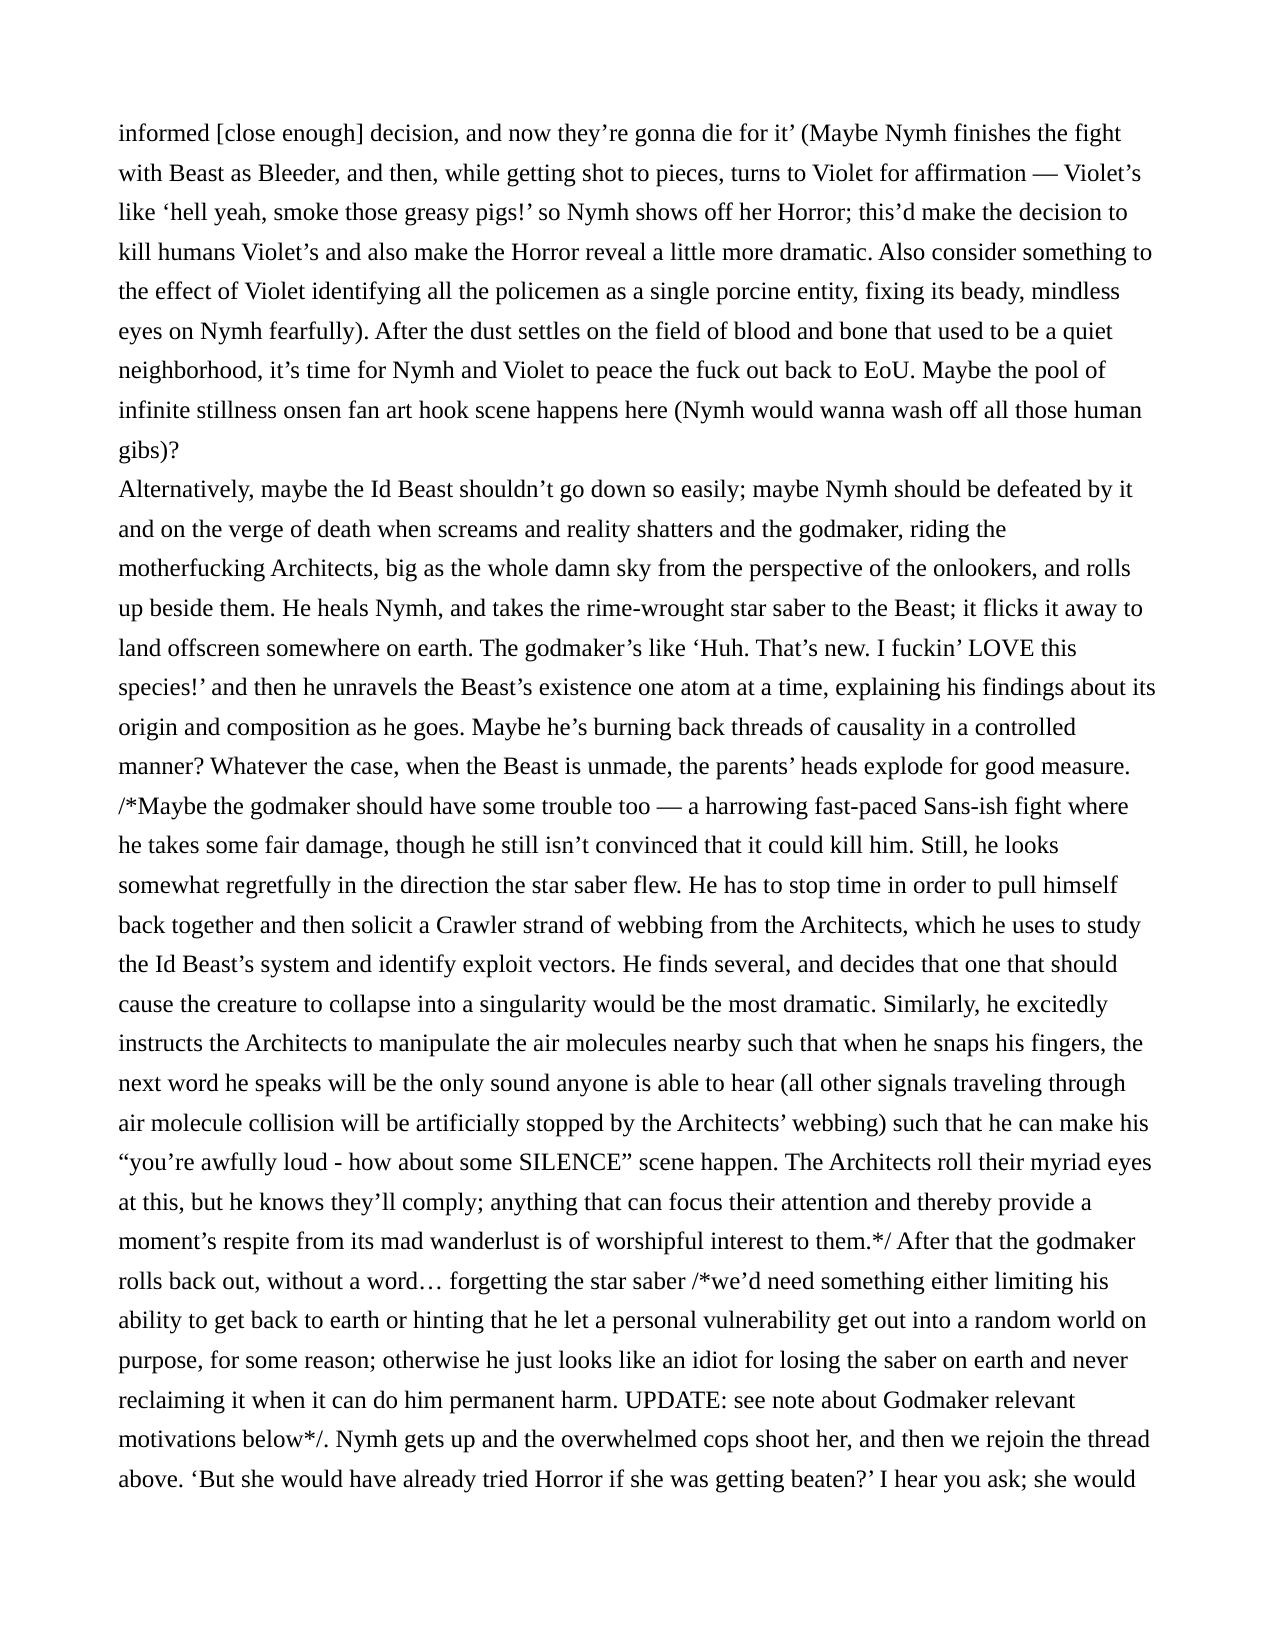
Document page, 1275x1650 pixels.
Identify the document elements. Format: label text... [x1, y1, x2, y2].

text Alternatively, maybe the Id Beast shouldn’t go down so easily; maybe Nymh should be defeated by it and on the verge of death when screams and reality shatters and the godmaker, riding the motherfucking Architects, big as the whole damn sky from the perspective of the onlookers, and rolls up beside them. He heals Nymh, and takes the rime-wrought star saber to the Beast; it flicks it away to land offscreen somewhere on earth. The godmaker’s like ‘Huh. That’s new. I fuckin’ LOVE this species!’ and then he unravels the Beast’s existence one atom at a time, explaining his findings about its origin and composition as he goes. Maybe he’s burning back threads of causality in a controlled manner? Whatever the case, when the Beast is unmade, the parents’ heads explode for good measure. /*Maybe the godmaker should have some trouble too — a harrowing fast-paced Sans-ish fight where he takes some fair damage, though he still isn’t convinced that it could kill him. Still, he looks somewhat regretfully in the direction the star saber flew. He has to stop time in order to pull himself back together and then solicit a Crawler strand of webbing from the Architects, which he uses to study the Id Beast’s system and identify exploit vectors. He finds several, and decides that one that should cause the creature to collapse into a singularity would be the most dramatic. Similarly, he excitedly instructs the Architects to manipulate the air molecules nearby such that when he snaps his fingers, the next word he speaks will be the only sound anyone is able to hear (all other signals traveling through air molecule collision will be artificially stopped by the Architects’ webbing) such that he can make his “you’re awfully loud - how about some SILENCE” scene happen. The Architects roll their myriad eyes at this, but he knows they’ll comply; anything that can focus their attention and thereby provide a moment’s respite from its mad wanderlust is of worshipful interest to them.*/ After that the godmaker rolls back out, without a word… forgetting the star saber /*we’d need something either limiting his ability to get back to earth or hinting that he let a personal vulnerability get out into a random world on purpose, for some reason; otherwise he just looks like an idiot for losing the saber on earth and never reclaiming it when it can do him permanent harm. UPDATE: see note about Godmaker relevant motivations below*/. Nymh gets up and the overwhelmed cops shoot her, and then we rejoin the thread above. ‘But she would have already tried Horror if she was getting beaten?’ I hear you ask; she would [118, 474, 1157, 1493]
text informed [close enough] decision, and now they’re gonna die for it’ (Maybe Nymh finishes the fight with Beast as Bleeder, and then, while getting shot to pieces, turns to Violet for affirmation — Violet’s like ‘hell yeah, smoke those greasy pigs!’ so Nymh shows off her Horror; this’d make the decision to kill humans Violet’s and also make the Horror reveal a little more dramatic. Also consider something to the effect of Violet identifying all the policemen as a single porcine entity, fixing its beady, mindless eyes on Nymh fearfully). After the dust settles on the field of blood and bone that used to be a quiet neighborhood, it’s time for Nymh and Violet to peace the fuck out back to EoU. Maybe the pool of infinite stillness onsen fan art hook scene happens here (Nymh would wanna wash off all those human gibs)? [118, 118, 1157, 463]
